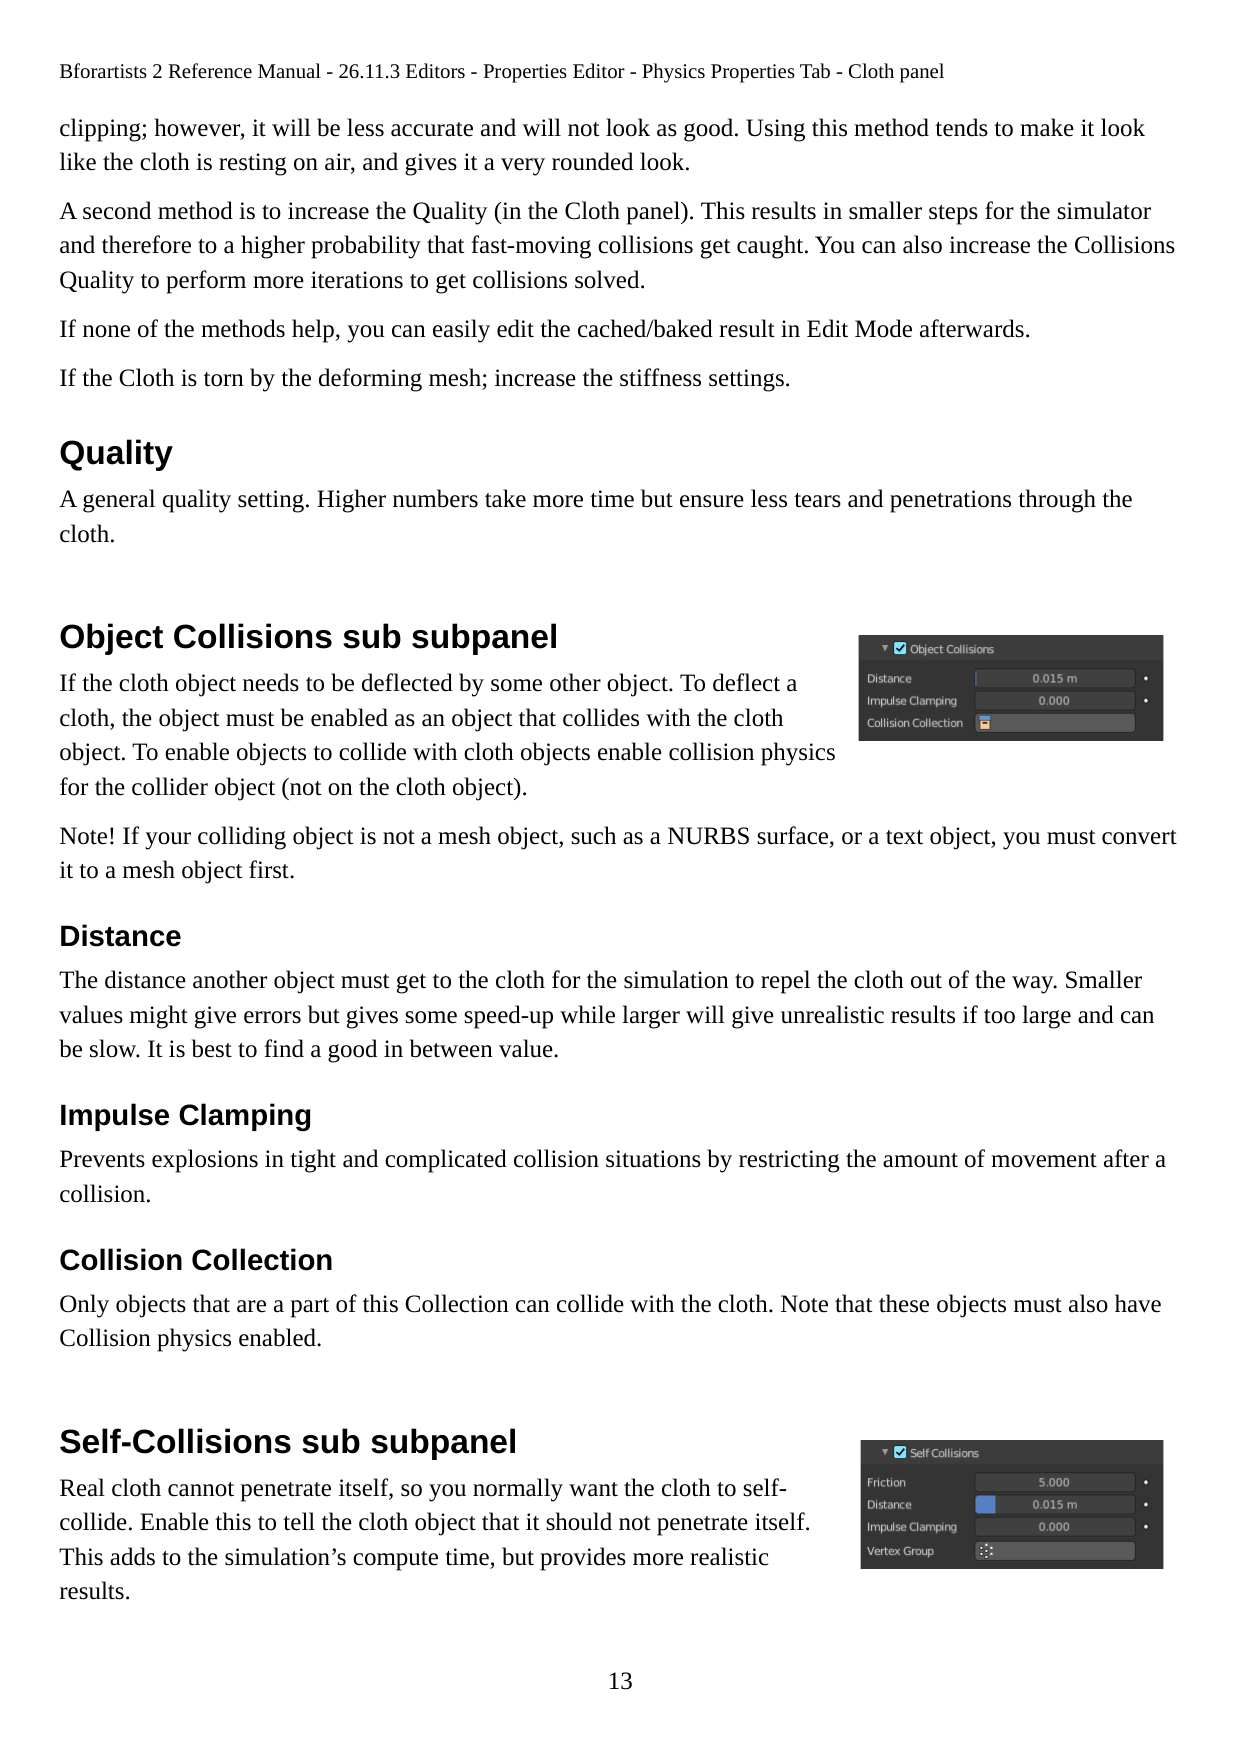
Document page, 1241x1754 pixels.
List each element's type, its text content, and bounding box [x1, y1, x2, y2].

text clipping; however, it will be less accurate and will not look as good. Using this method tends to make it look like the cloth is resting on air, and gives it a very rounded look. [59, 113, 1181, 176]
text If the Cloth is torn by the deforming mesh; increase the stiffness settings. [59, 363, 1181, 392]
text Prevents explosions in tight and complicated collision situations by restricting the amount of movement after a collision. [59, 1144, 1181, 1207]
subtitle Self-Collisions sub subpanel [59, 1422, 1181, 1460]
text If none of the methods help, you can easily edit the cached/baked result in Edit Mode afterwards. [59, 314, 1181, 343]
subtitle Impulse Clamping [59, 1098, 1181, 1132]
text A second method is to increase the Quality (in the Cloth panel). This results in smaller steps for the simulator and therefore to a higher probability that fast-moving collisions get caught. You can also increase the Collisions Quality to perform more iterations to get collisions solved. [59, 196, 1181, 294]
text Note! If your colliding object is not a mesh object, such as a NURBS surface, or a text object, you must convert it to a mesh object first. [59, 821, 1181, 884]
picture [858, 635, 1164, 741]
text If the cloth object needs to be deflected by some other object. To deflect a cloth, the object must be enabled as an object that collides with the cloth object. To enable objects to collide with cloth objects enable collision physics for the collider object (not on the cloth object). [59, 668, 1181, 801]
subtitle Quality [59, 433, 1181, 472]
text The distance another object must get to the cloth for the simulation to repel the cloth out of the way. Smaller values might give errors but gives some speed-up while larger will give unrealistic results if too large and can be slow. It is best to find a good in between value. [59, 965, 1181, 1063]
text Only objects that are a part of this Collection can collide with the cloth. Note that these objects must also have Collision physics enabled. [59, 1289, 1181, 1352]
picture [860, 1440, 1164, 1569]
subtitle Object Collisions sub subpanel [59, 617, 1181, 656]
text Real cloth cannot penetrate itself, so you normally want the cloth to self-collide. Enable this to tell the cloth object that it should not penetrate itself. This adds to the simulation’s compute time, but provides more realistic results. [59, 1473, 1181, 1605]
subtitle Collision Collection [59, 1242, 1181, 1276]
subtitle Distance [59, 919, 1181, 953]
text A general quality setting. Higher numbers take more time but ensure less tears and penetrations through the cloth. [59, 484, 1181, 547]
